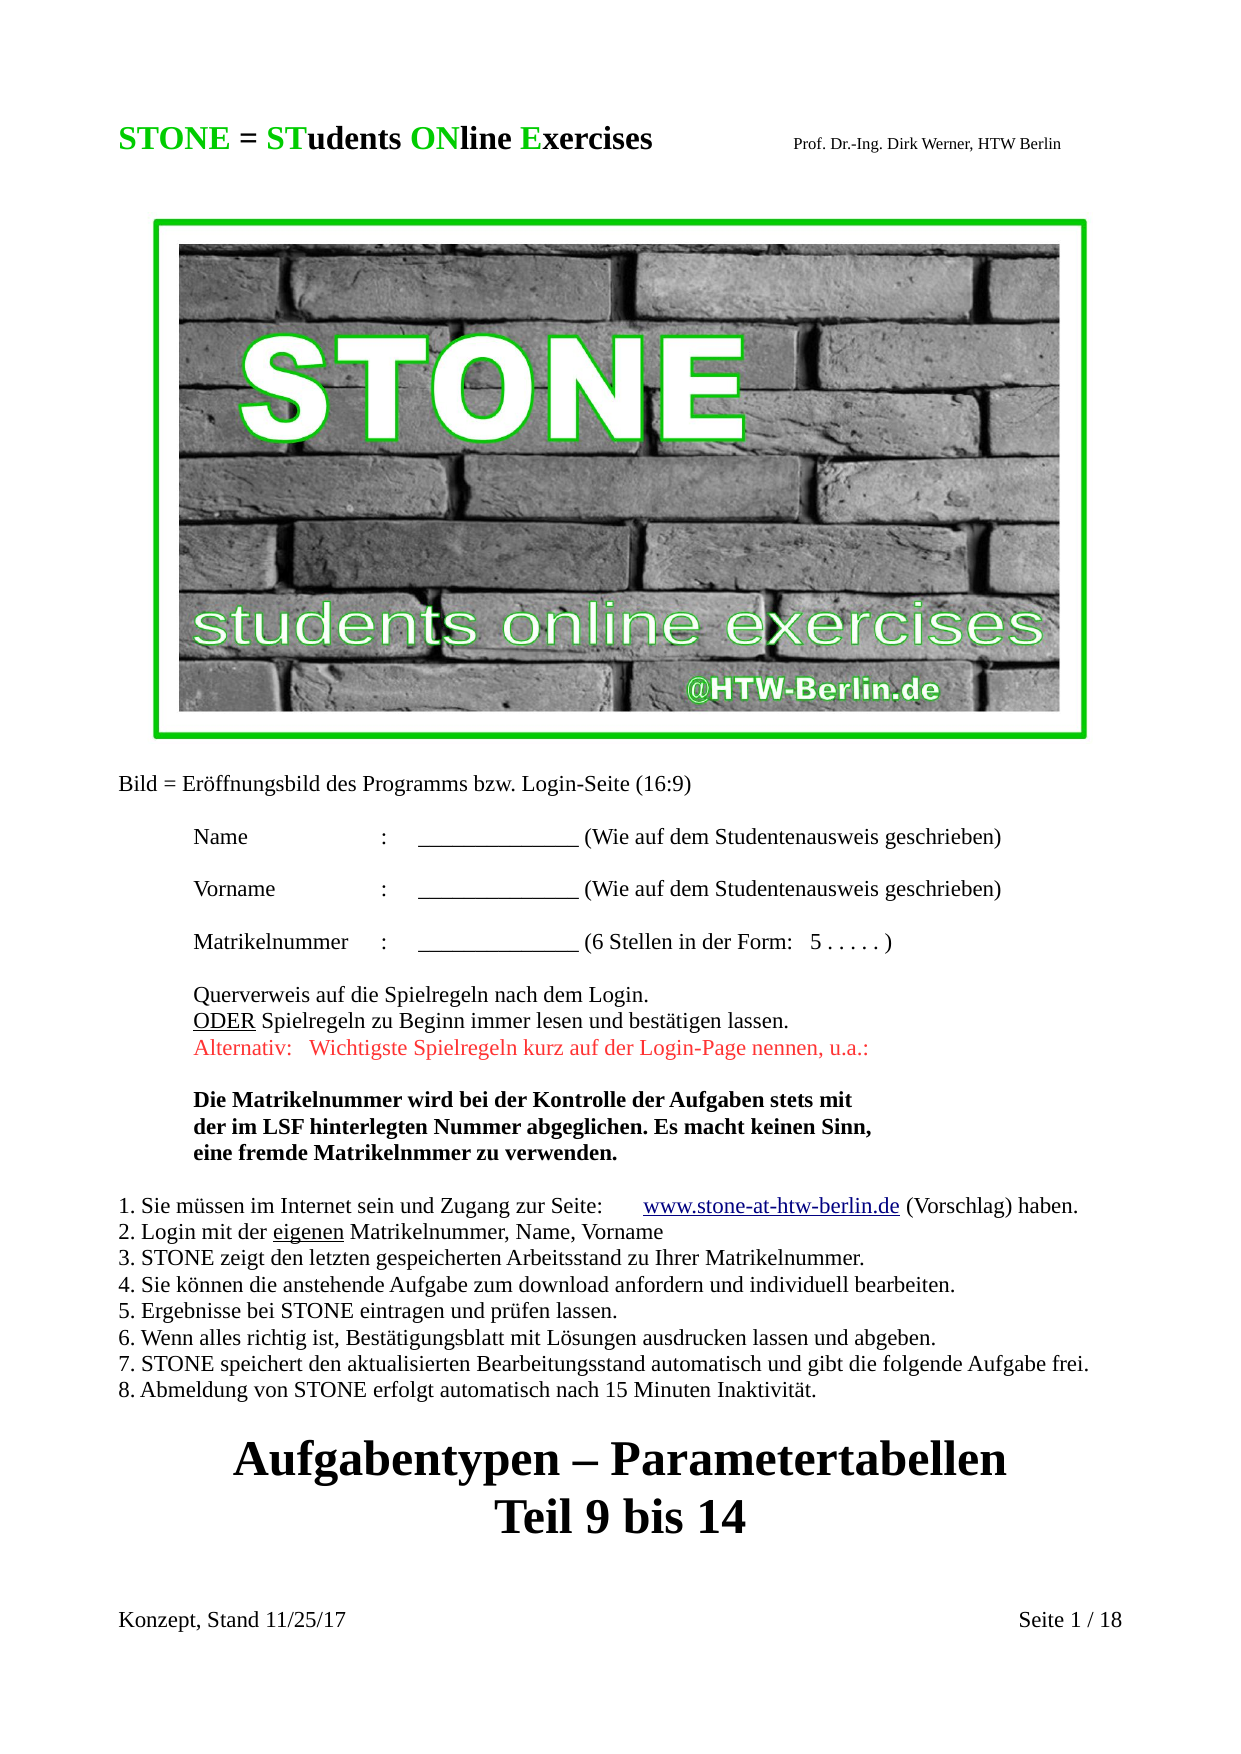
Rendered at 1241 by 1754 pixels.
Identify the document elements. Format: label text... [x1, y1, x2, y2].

text Vorname : ______________ (Wie auf dem Studentenausweis geschrieben) [118, 876, 1122, 902]
text Bild = Eröffnungsbild des Programms bzw. Login-Seite (16:9) [118, 770, 1122, 796]
text Teil 9 bis 14 [118, 1486, 1122, 1544]
text eine fremde Matrikelnmmer zu verwenden. [118, 1139, 1122, 1165]
text 5. Ergebnisse bei STONE eintragen und prüfen lassen. [118, 1297, 1122, 1323]
text 8. Abmeldung von STONE erfolgt automatisch nach 15 Minuten Inaktivität. [118, 1376, 1122, 1403]
text 2. Login mit der eigenen Matrikelnummer, Name, Vorname [118, 1218, 1122, 1244]
text 4. Sie können die anstehende Aufgabe zum download anfordern und individuell bearbeiten. [118, 1271, 1122, 1297]
text 3. STONE zeigt den letzten gespeicherten Arbeitsstand zu Ihrer Matrikelnummer. [118, 1244, 1122, 1271]
text Querverweis auf die Spielregeln nach dem Login. [118, 981, 1122, 1007]
text 6. Wenn alles richtig ist, Bestätigungsblatt mit Lösungen ausdrucken lassen und abgeben. [118, 1323, 1122, 1350]
text Aufgabentypen – Parametertabellen [118, 1429, 1122, 1486]
picture [147, 212, 1093, 744]
text der im LSF hinterlegten Nummer abgeglichen. Es macht keinen Sinn, [118, 1113, 1122, 1139]
text Name : ______________ (Wie auf dem Studentenausweis geschrieben) [118, 823, 1122, 849]
text Die Matrikelnummer wird bei der Kontrolle der Aufgaben stets mit [118, 1086, 1122, 1113]
text Matrikelnummer : ______________ (6 Stellen in der Form: 5 . . . . . ) [118, 928, 1122, 954]
text 1. Sie müssen im Internet sein und Zugang zur Seite: www.stone-at-htw-berlin.de (Vorschlag) haben. [118, 1192, 1122, 1218]
text Alternativ: Wichtigste Spielregeln kurz auf der Login-Page nennen, u.a.: [118, 1034, 1122, 1060]
text ODER Spielregeln zu Beginn immer lesen und bestätigen lassen. [118, 1007, 1122, 1034]
text 7. STONE speichert den aktualisierten Bearbeitungsstand automatisch und gibt die folgende Aufgabe frei. [118, 1350, 1122, 1376]
